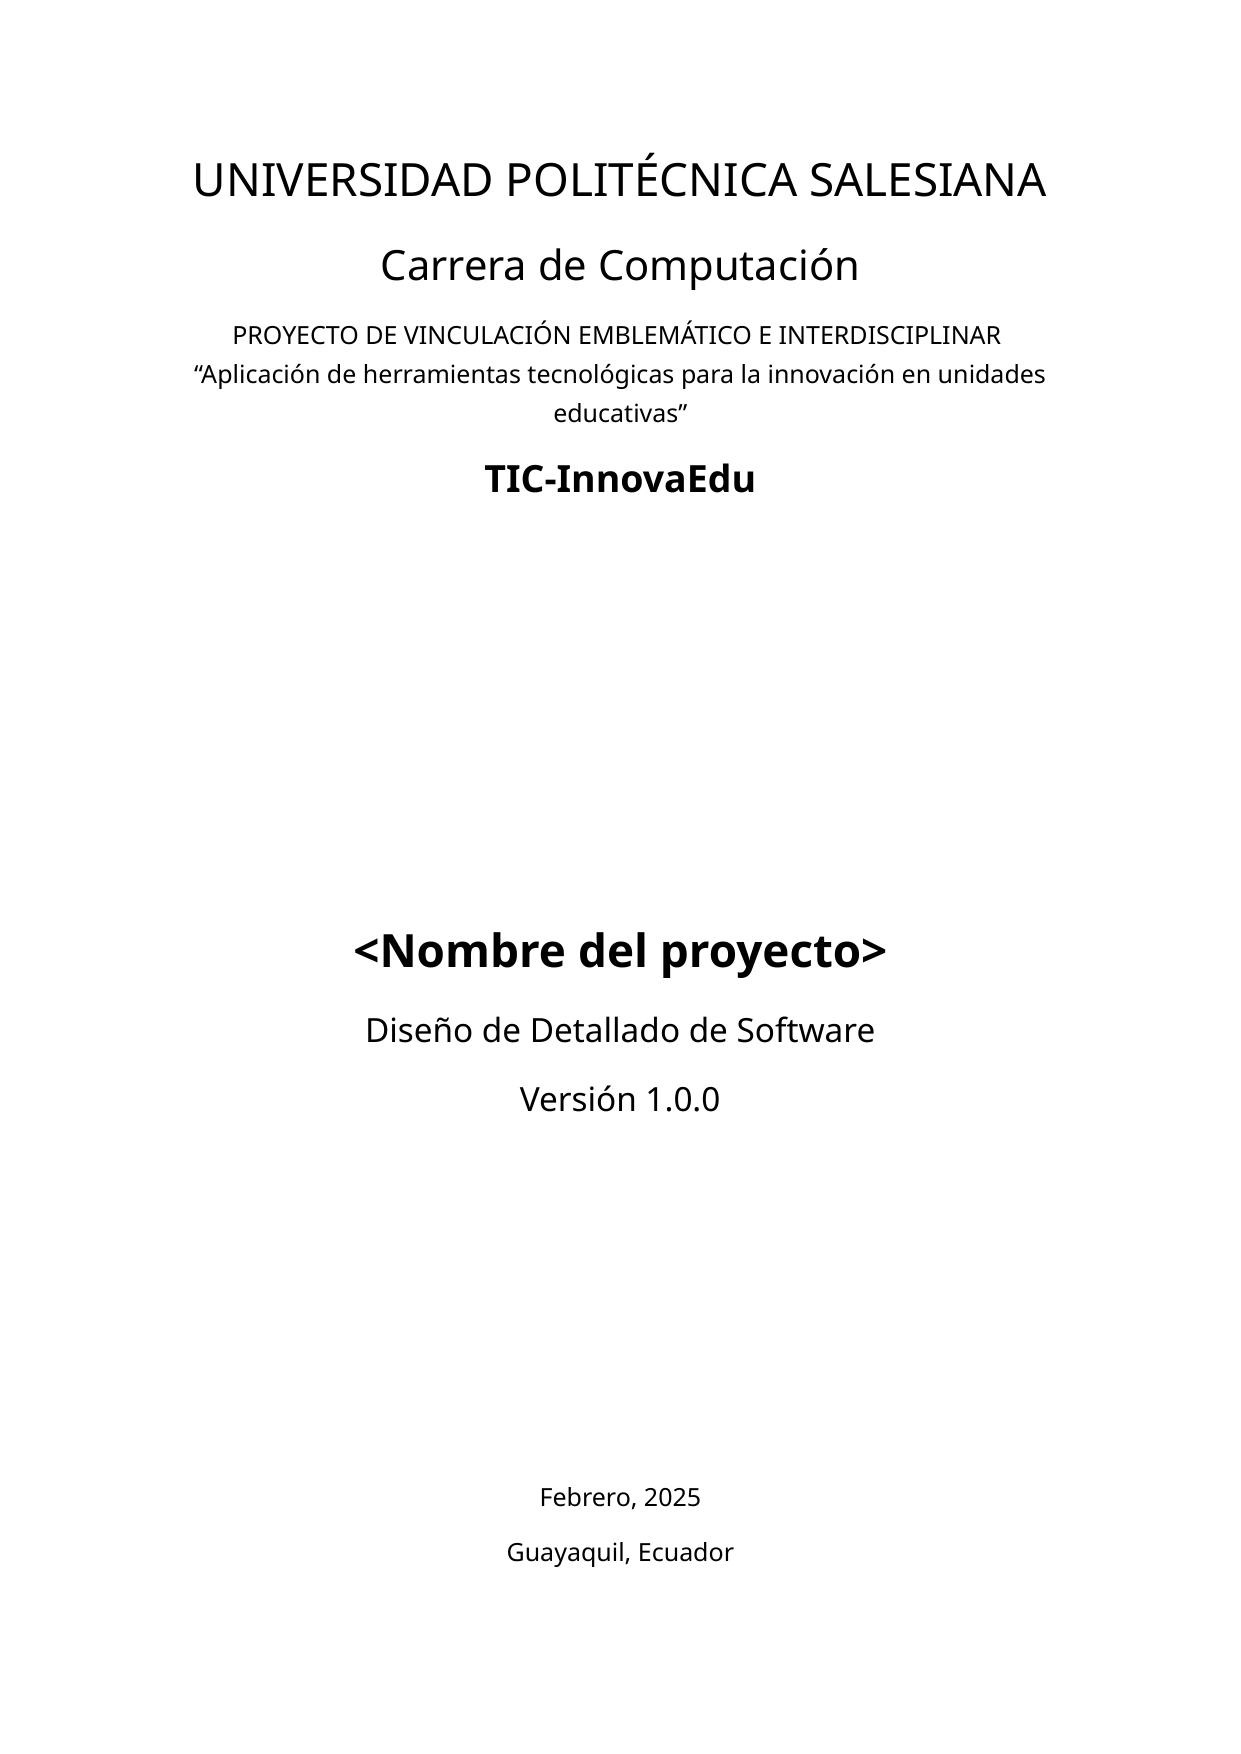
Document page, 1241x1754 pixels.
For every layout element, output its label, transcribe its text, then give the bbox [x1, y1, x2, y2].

text Carrera de Computación [177, 236, 1063, 293]
text Versión 1.0.0 [177, 1075, 1063, 1121]
text PROYECTO DE VINCULACIÓN EMBLEMÁTICO E INTERDISCIPLINAR “Aplicación de herramientas tecnológicas para la innovación en unidades educativas” [177, 318, 1063, 430]
text <Nombre del proyecto> [177, 918, 1063, 981]
text Febrero, 2025 [177, 1479, 1063, 1513]
text TIC-InnovaEdu [177, 452, 1063, 503]
text UNIVERSIDAD POLITÉCNICA SALESIANA [177, 148, 1063, 210]
text Diseño de Detallado de Software [177, 1006, 1063, 1052]
text Guayaquil, Ecuador [177, 1535, 1063, 1569]
